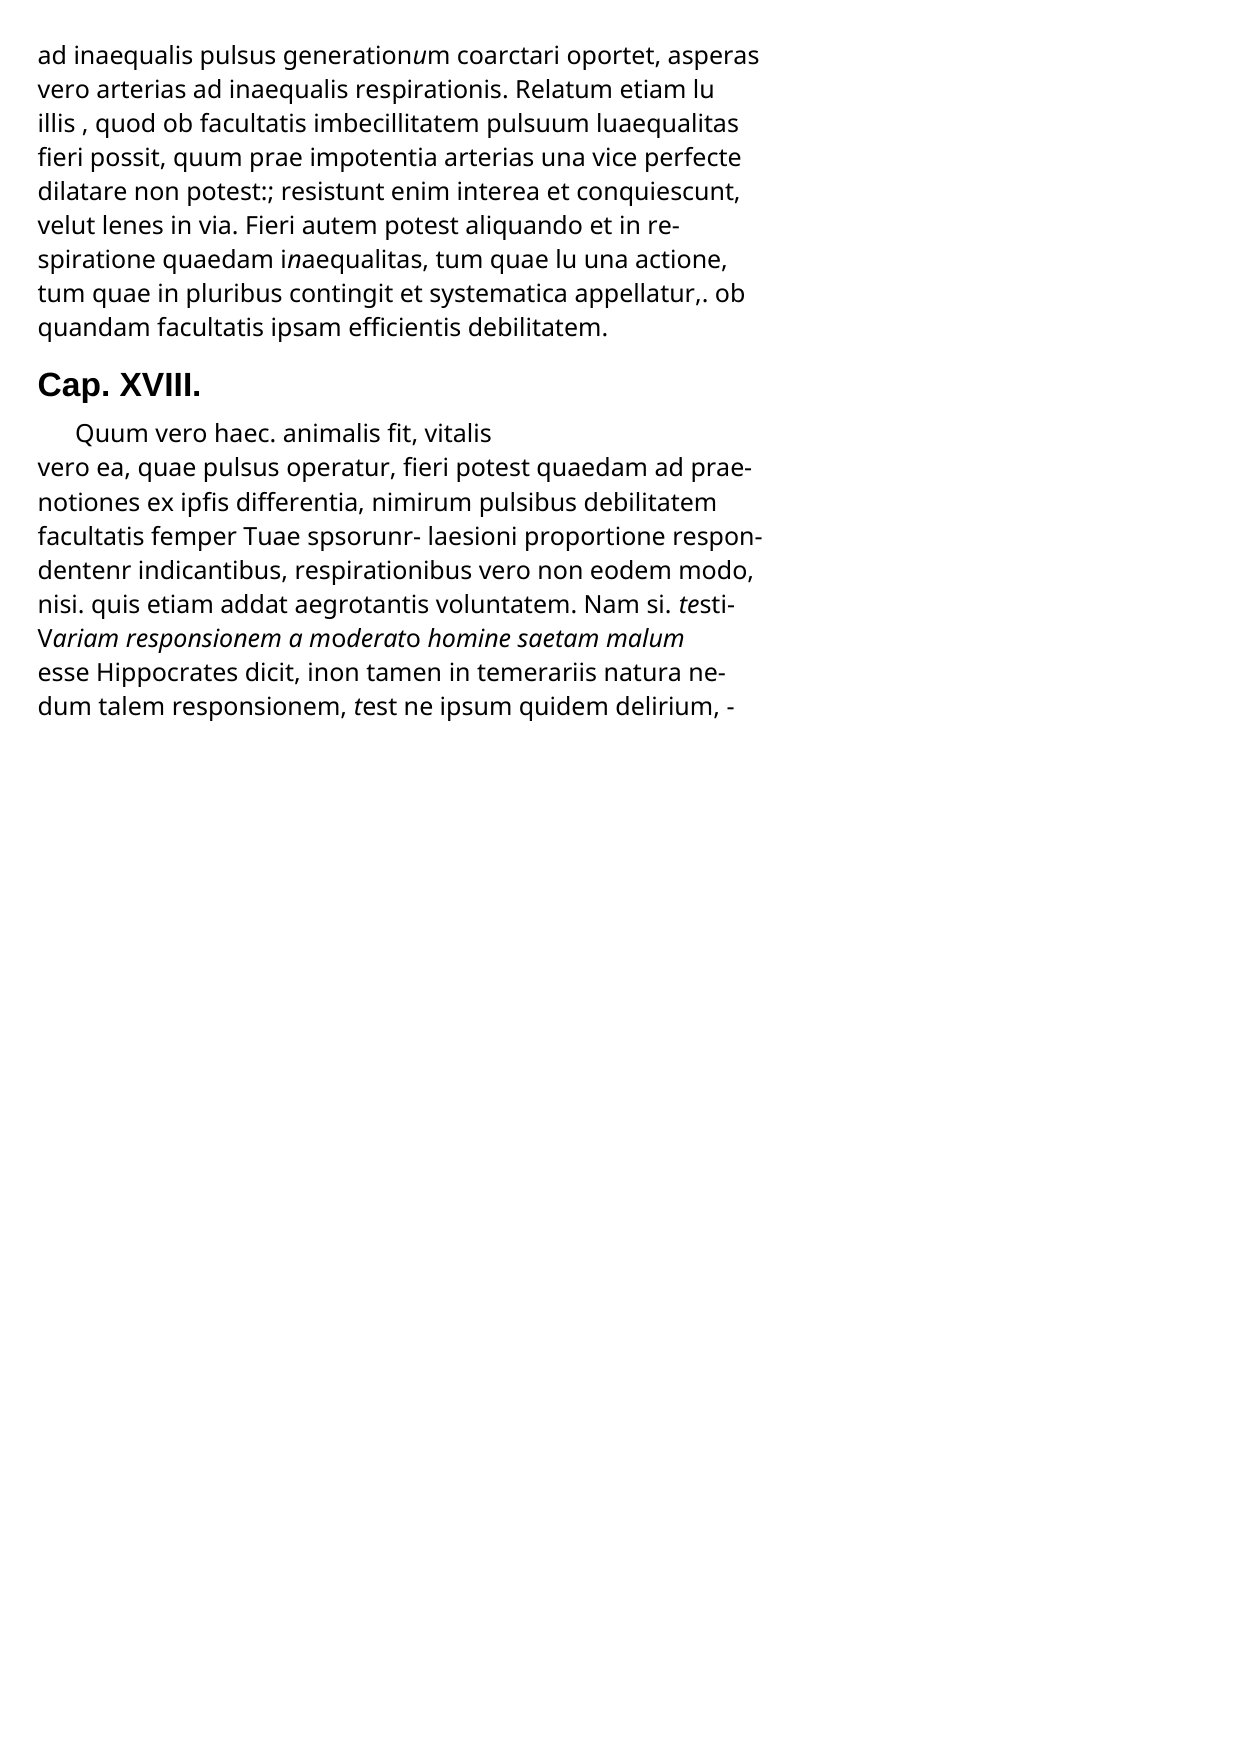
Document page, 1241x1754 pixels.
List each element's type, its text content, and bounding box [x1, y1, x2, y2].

subtitle Cap. XVIII. [37, 365, 1203, 403]
text Quum vero haec. animalis fit, vitalis vero ea, quae pulsus operatur, fieri potest quaedam ad prae- notiones ex ipfis differentia, nimirum pulsibus debilitatem facultatis femper Tuae spsorunr- laesioni proportione respon- dentenr indicantibus, respirationibus vero non eodem modo, nisi. quis etiam addat aegrotantis voluntatem. Nam si. testi- Variam responsionem a moderato homine saetam malum esse Hippocrates dicit, inon tamen in temerariis natura ne- dum talem responsionem, test ne ipsum quidem delirium, - [37, 416, 1203, 723]
text ad inaequalis pulsus generationum coarctari oportet, asperas vero arterias ad inaequalis respirationis. Relatum etiam lu illis , quod ob facultatis imbecillitatem pulsuum luaequalitas fieri possit, quum prae impotentia arterias una vice perfecte dilatare non potest:; resistunt enim interea et conquiescunt, velut lenes in via. Fieri autem potest aliquando et in re- spiratione quaedam inaequalitas, tum quae lu una actione, tum quae in pluribus contingit et systematica appellatur,. ob quandam facultatis ipsam efficientis debilitatem. [37, 37, 1203, 344]
